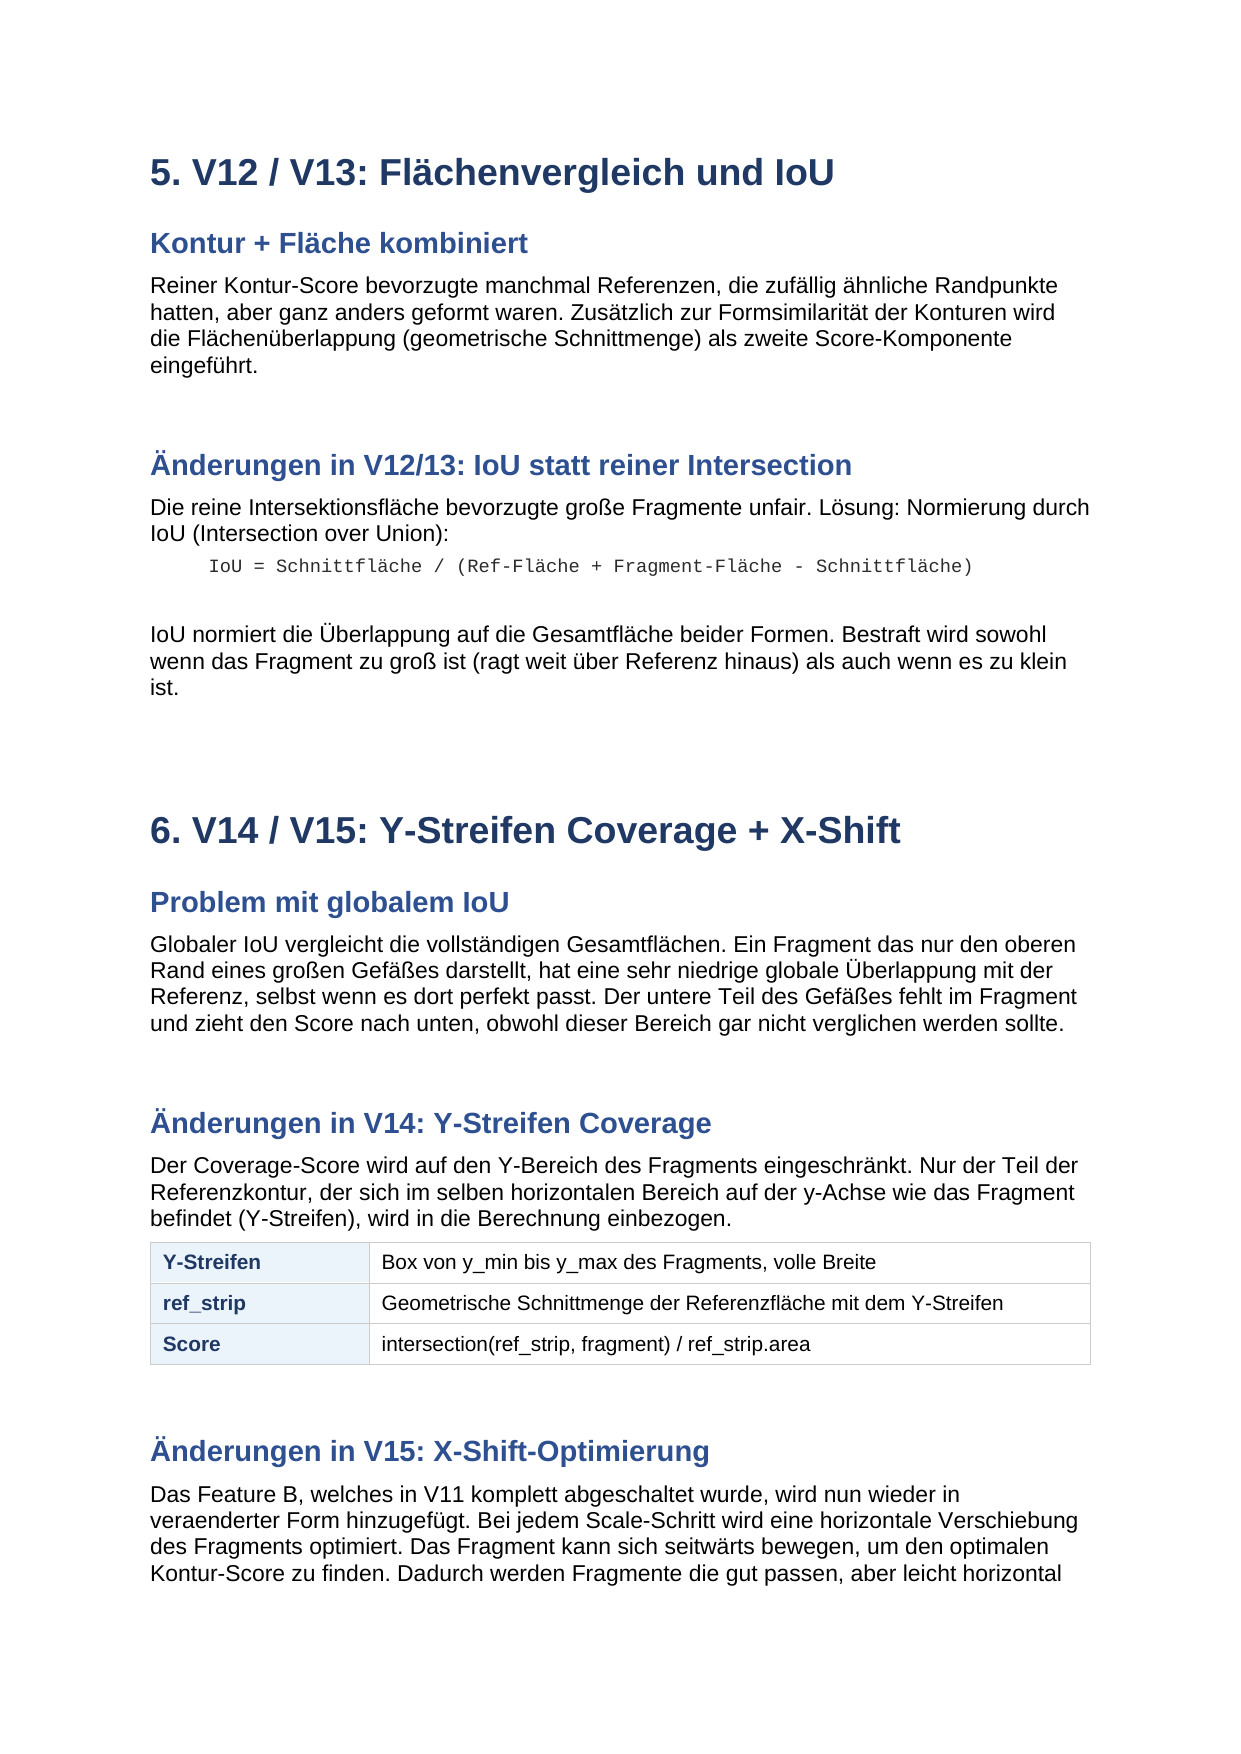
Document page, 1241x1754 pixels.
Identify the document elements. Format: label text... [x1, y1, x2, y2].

text Die reine Intersektionsfläche bevorzugte große Fragmente unfair. Lösung: Normierung durch IoU (Intersection over Union): [150, 494, 1090, 547]
text Der Coverage-Score wird auf den Y-Bereich des Fragments eingeschränkt. Nur der Teil der Referenzkontur, der sich im selben horizontalen Bereich auf der y-Achse wie das Fragment befindet (Y-Streifen), wird in die Berechnung einbezogen. [150, 1152, 1090, 1231]
text IoU normiert die Überlappung auf die Gesamtfläche beider Formen. Bestraft wird sowohl wenn das Fragment zu groß ist (ragt weit über Referenz hinaus) als auch wenn es zu klein ist. [150, 621, 1090, 701]
text Das Feature B, welches in V11 komplett abgeschaltet wurde, wird nun wieder in veraenderter Form hinzugefügt. Bei jedem Scale-Schritt wird eine horizontale Verschiebung des Fragments optimiert. Das Fragment kann sich seitwärts bewegen, um den optimalen Kontur-Score zu finden. Dadurch werden Fragmente die gut passen, aber leicht horizontal [150, 1481, 1090, 1586]
table_header Box von y_min bis y_max des Fragments, volle Breite [370, 1243, 1090, 1282]
text IoU = Schnittfläche / (Ref-Fläche + Fragment-Fläche - Schnittfläche) [208, 557, 1090, 578]
subtitle Kontur + Fläche kombiniert [150, 226, 1090, 260]
table_header Y-Streifen [151, 1243, 369, 1282]
subtitle Änderungen in V14: Y-Streifen Coverage [150, 1106, 1090, 1140]
text Reiner Kontur-Score bevorzugte manchmal Referenzen, die zufällig ähnliche Randpunkte hatten, aber ganz anders geformt waren. Zusätzlich zur Formsimilarität der Konturen wird die Flächenüberlappung (geometrische Schnittmenge) als zweite Score-Komponente eingeführt. [150, 272, 1090, 378]
subtitle 6. V14 / V15: Y-Streifen Coverage + X-Shift [150, 808, 1090, 851]
text Globaler IoU vergleicht die vollständigen Gesamtflächen. Ein Fragment das nur den oberen Rand eines großen Gefäßes darstellt, hat eine sehr niedrige globale Überlappung mit der Referenz, selbst wenn es dort perfekt passt. Der untere Teil des Gefäßes fehlt im Fragment und zieht den Score nach unten, obwohl dieser Bereich gar nicht verglichen werden sollte. [150, 931, 1090, 1036]
subtitle Problem mit globalem IoU [150, 884, 1090, 918]
table_cell ref_strip [151, 1284, 369, 1323]
table_cell Geometrische Schnittmenge der Referenzfläche mit dem Y-Streifen [370, 1284, 1090, 1323]
table_cell Score [151, 1324, 369, 1364]
subtitle 5. V12 / V13: Flächenvergleich und IoU [150, 150, 1090, 193]
subtitle Änderungen in V12/13: IoU statt reiner Intersection [150, 448, 1090, 482]
table_cell intersection(ref_strip, fragment) / ref_strip.area [370, 1324, 1090, 1364]
subtitle Änderungen in V15: X-Shift-Optimierung [150, 1434, 1090, 1468]
